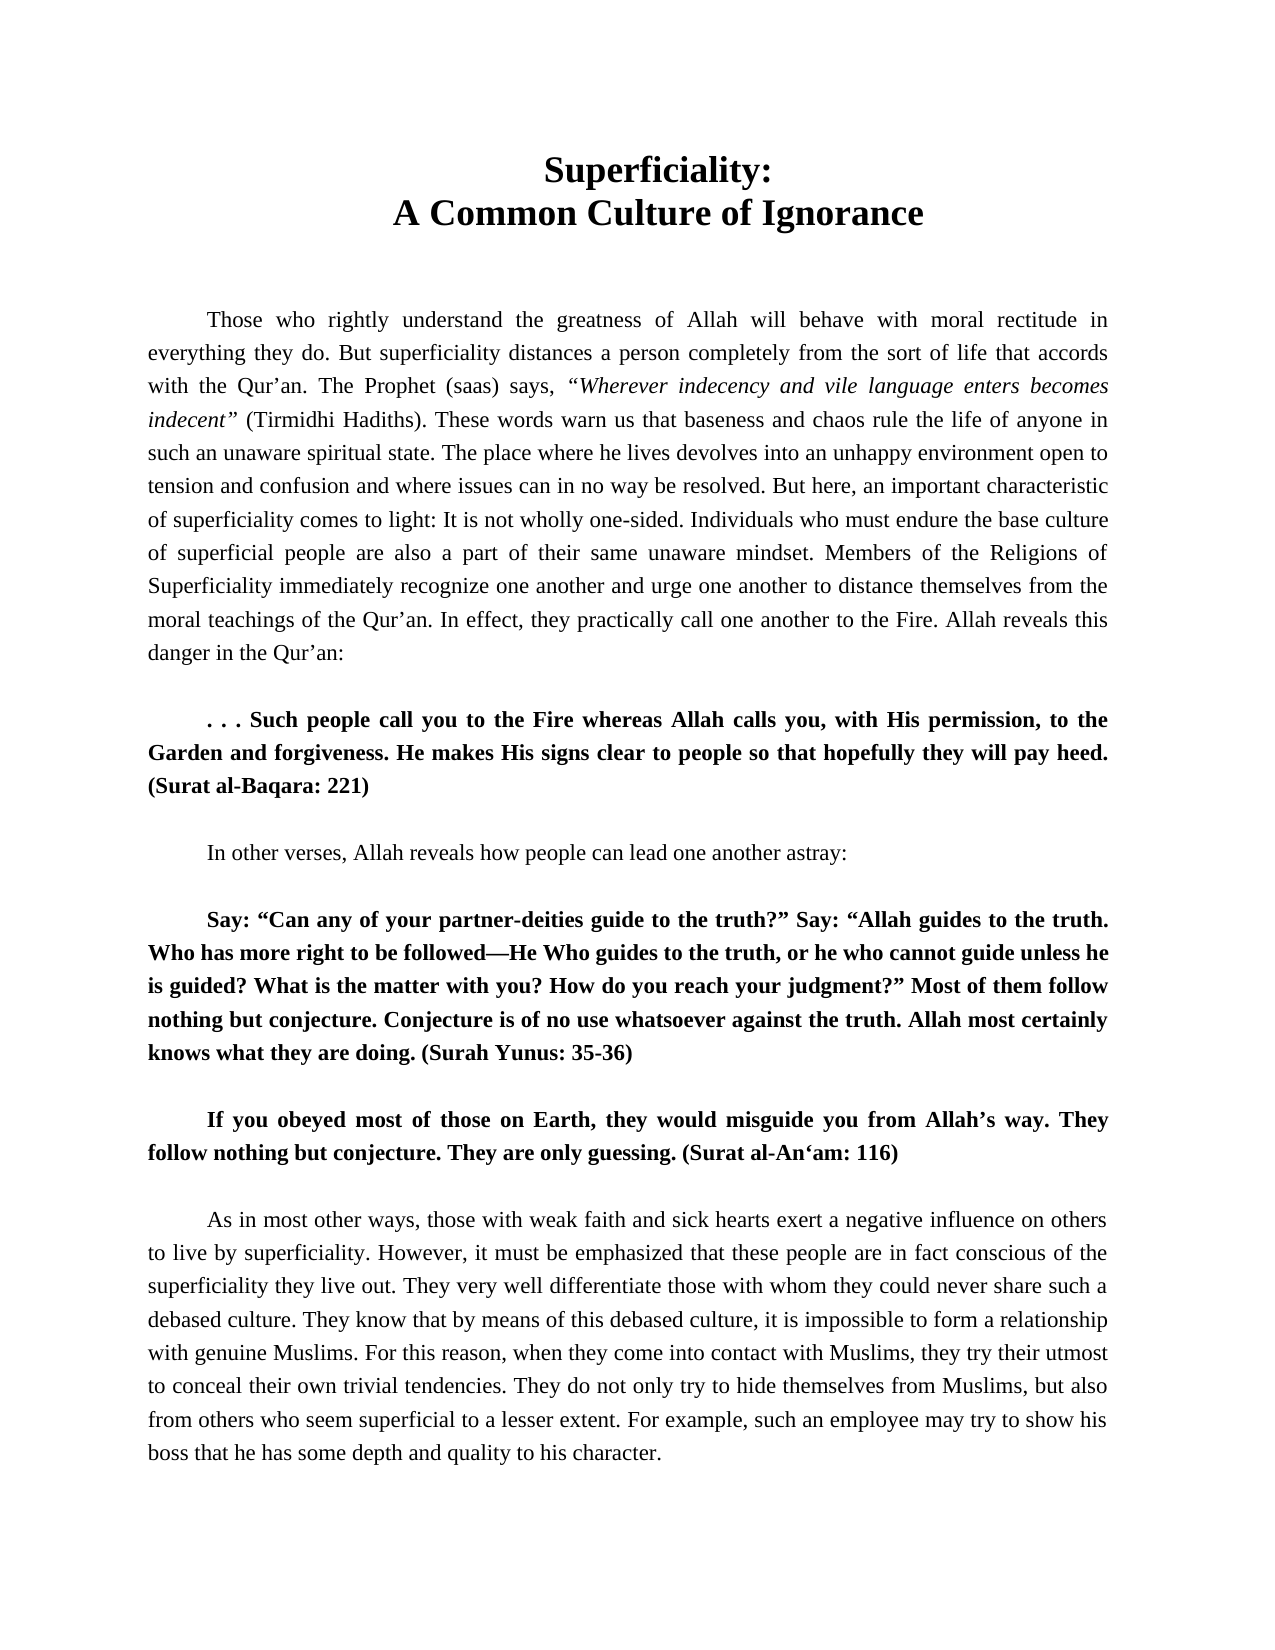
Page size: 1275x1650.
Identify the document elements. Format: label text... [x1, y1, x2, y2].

text As in most other ways, those with weak faith and sick hearts exert a negative influence on others to live by superficiality. However, it must be emphasized that these people are in fact conscious of the superficiality they live out. They very well differentiate those with whom they could never share such a debased culture. They know that by means of this debased culture, it is impossible to form a relationship with genuine Muslims. For this reason, when they come into contact with Muslims, they try their utmost to conceal their own trivial tendencies. They do not only try to hide themselves from Muslims, but also from others who seem superficial to a lesser extent. For example, such an employee may try to show his boss that he has some depth and quality to his character. [148, 1201, 1110, 1467]
text Those who rightly understand the greatness of Allah will behave with moral rectitude in everything they do. But superficiality distances a person completely from the sort of life that accords with the Qur’an. The Prophet (saas) says, “Wherever indecency and vile language enters becomes indecent” (Tirmidhi Hadiths). These words warn us that baseness and chaos rule the life of anyone in such an unaware spiritual state. The place where he lives devolves into an unhappy environment open to tension and confusion and where issues can in no way be resolved. But here, an important characteristic of superficiality comes to light: It is not wholly one-sided. Individuals who must endure the base culture of superficial people are also a part of their same unaware mindset. Members of the Religions of Superficiality immediately recognize one another and urge one another to distance themselves from the moral teachings of the Qur’an. In effect, they practically call one another to the Fire. Allah reveals this danger in the Qur’an: [148, 301, 1110, 667]
text Say: “Can any of your partner-deities guide to the truth?” Say: “Allah guides to the truth. Who has more right to be followed—He Who guides to the truth, or he who cannot guide unless he is guided? What is the matter with you? How do you reach your judgment?” Most of them follow nothing but conjecture. Conjecture is of no use whatsoever against the truth. Allah most certainly knows what they are doing. (Surah Yunus: 35-36) [148, 901, 1110, 1067]
text If you obeyed most of those on Earth, they would misguide you from Allah’s way. They follow nothing but conjecture. They are only guessing. (Surat al-An‘am: 116) [148, 1101, 1110, 1167]
text Superficiality: [148, 148, 1110, 191]
text . . . Such people call you to the Fire whereas Allah calls you, with His permission, to the Garden and forgiveness. He makes His signs clear to people so that hopefully they will pay heed. (Surat al-Baqara: 221) [148, 701, 1110, 801]
text In other verses, Allah reveals how people can lead one another astray: [148, 834, 1110, 867]
text A Common Culture of Ignorance [148, 191, 1110, 234]
